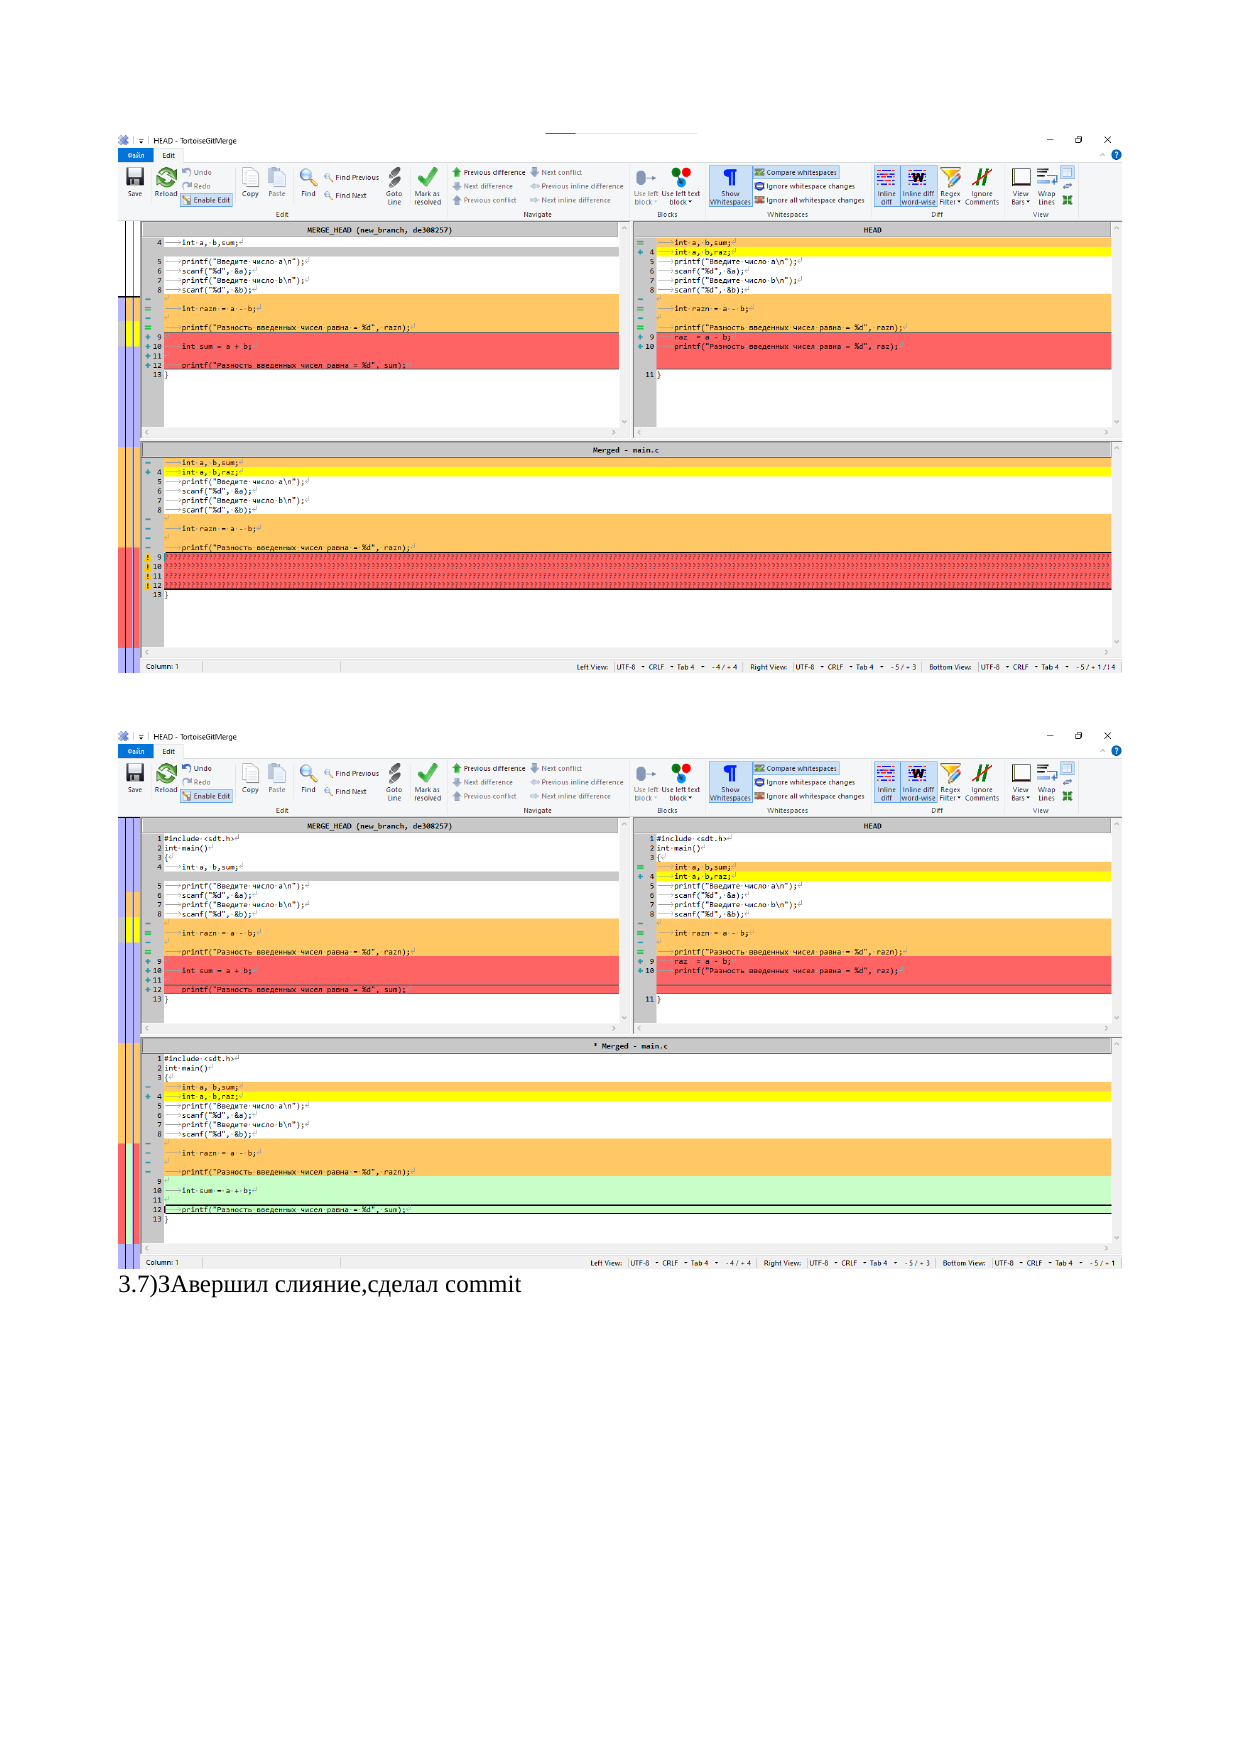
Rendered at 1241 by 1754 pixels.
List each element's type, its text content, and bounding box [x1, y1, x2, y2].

picture [118, 730, 1123, 1269]
text 3.7)ЗАвершил слияние,сделал commit [118, 1269, 1122, 1298]
picture [118, 133, 1123, 673]
